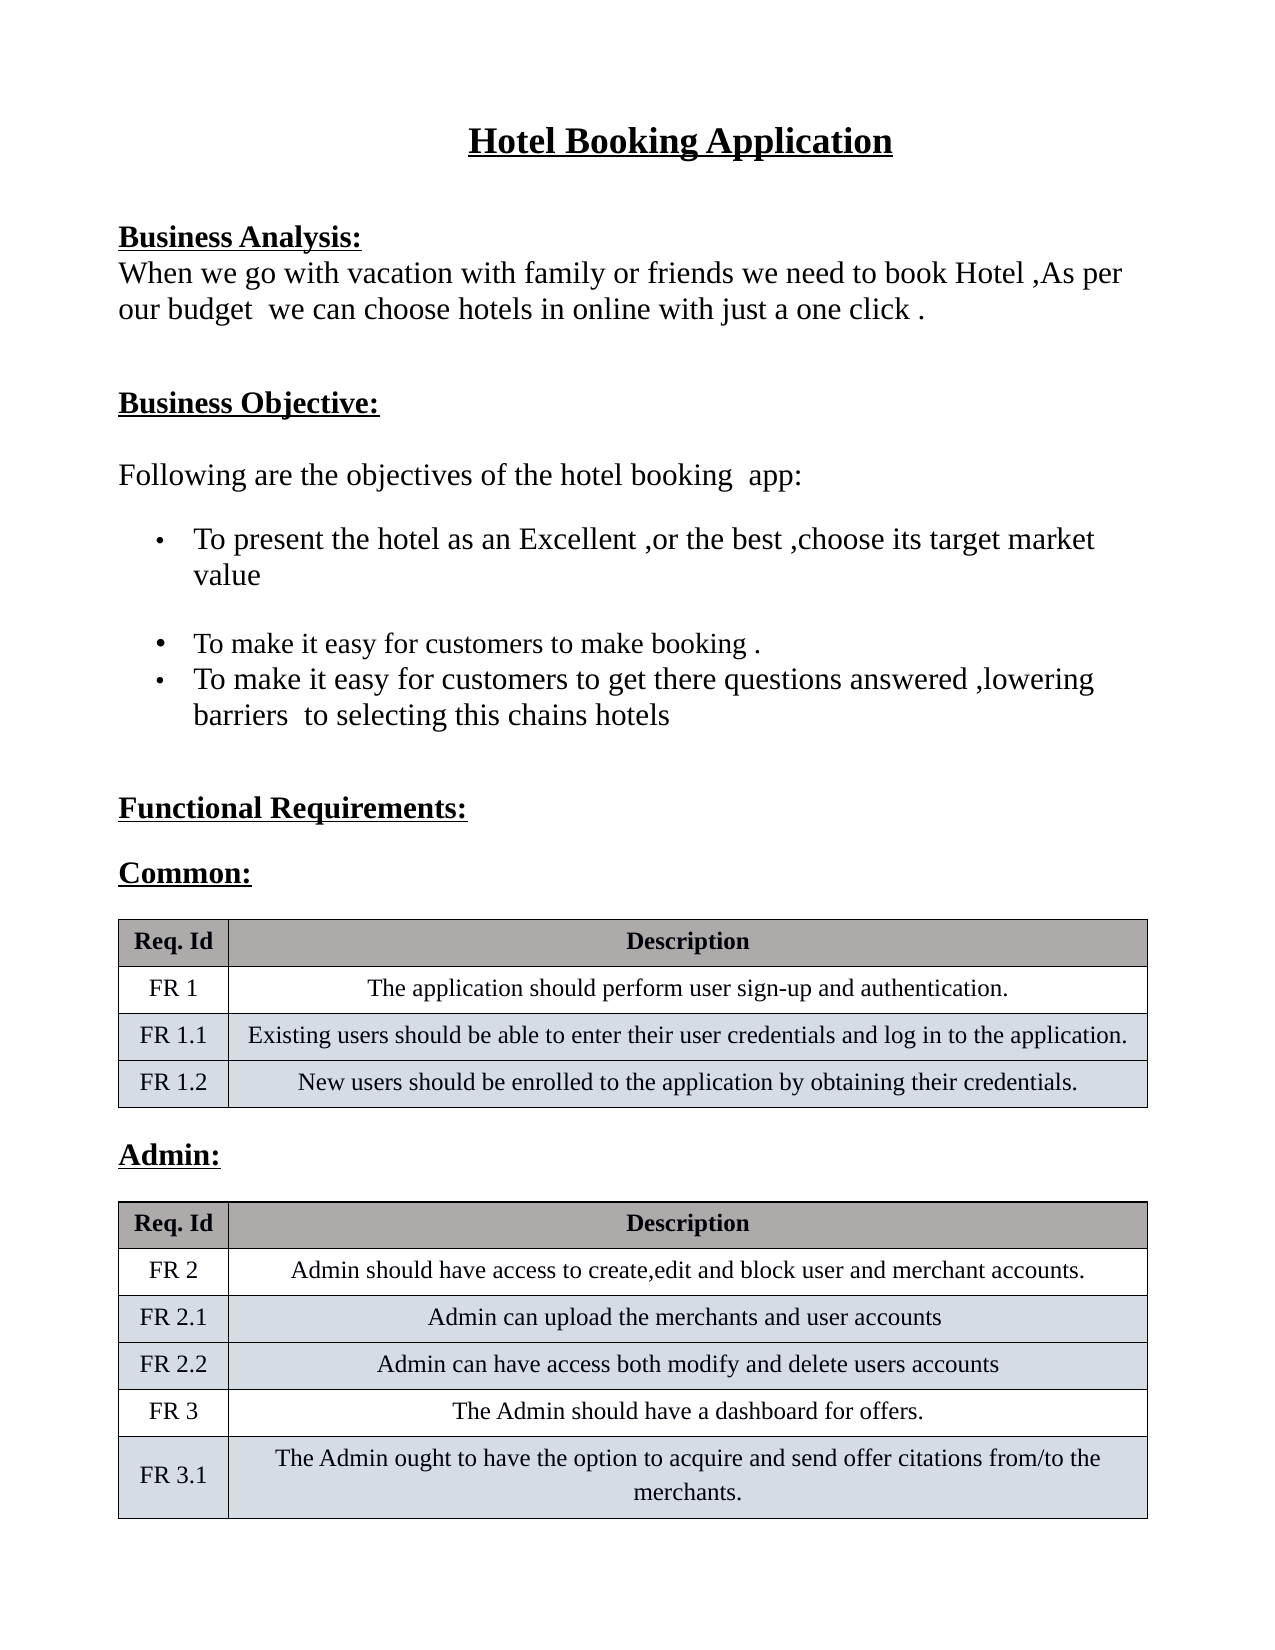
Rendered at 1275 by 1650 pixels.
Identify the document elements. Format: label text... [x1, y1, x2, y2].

table_header Req. Id [119, 920, 228, 966]
table_header Req. Id [119, 1203, 228, 1248]
table_cell The Admin ought to have the option to acquire and send offer citations from/to the merchants. [229, 1437, 1147, 1518]
text Admin: [118, 1137, 1157, 1173]
table_cell FR 1.2 [119, 1061, 228, 1107]
table_cell FR 2 [119, 1249, 228, 1295]
table_cell FR 1 [119, 967, 228, 1013]
table_cell FR 3.1 [119, 1437, 228, 1518]
list To make it easy for customers to make booking . [156, 627, 1157, 660]
table_cell New users should be enrolled to the application by obtaining their credentials. [229, 1061, 1147, 1107]
table_cell FR 3 [119, 1390, 228, 1436]
table_cell Admin can have access both modify and delete users accounts [229, 1343, 1147, 1389]
text Business Objective: [118, 384, 1157, 420]
text Following are the objectives of the hotel booking app: [118, 456, 1157, 492]
table_cell FR 2.1 [119, 1296, 228, 1342]
table_cell The Admin should have a dashboard for offers. [229, 1390, 1147, 1436]
table_cell FR 2.2 [119, 1343, 228, 1389]
text Common: [118, 854, 1157, 890]
list To present the hotel as an Excellent ,or the best ,choose its target market value [156, 521, 1157, 592]
text Hotel Booking Application [118, 118, 1157, 161]
table_header Description [229, 920, 1147, 966]
table_cell FR 1.1 [119, 1014, 228, 1060]
table_header Description [229, 1203, 1147, 1248]
table_cell Admin should have access to create,edit and block user and merchant accounts. [229, 1249, 1147, 1295]
text Functional Requirements: [118, 789, 1157, 826]
table_cell Admin can upload the merchants and user accounts [229, 1296, 1147, 1342]
list To make it easy for customers to get there questions answered ,lowering barriers to selecting this chains hotels [156, 660, 1157, 732]
text Business Analysis: [118, 219, 1157, 255]
text When we go with vacation with family or friends we need to book Hotel ,As per our budget we can choose hotels in online with just a one click . [118, 255, 1157, 327]
table_cell Existing users should be able to enter their user credentials and log in to the application. [229, 1014, 1147, 1060]
table_cell The application should perform user sign-up and authentication. [229, 967, 1147, 1013]
